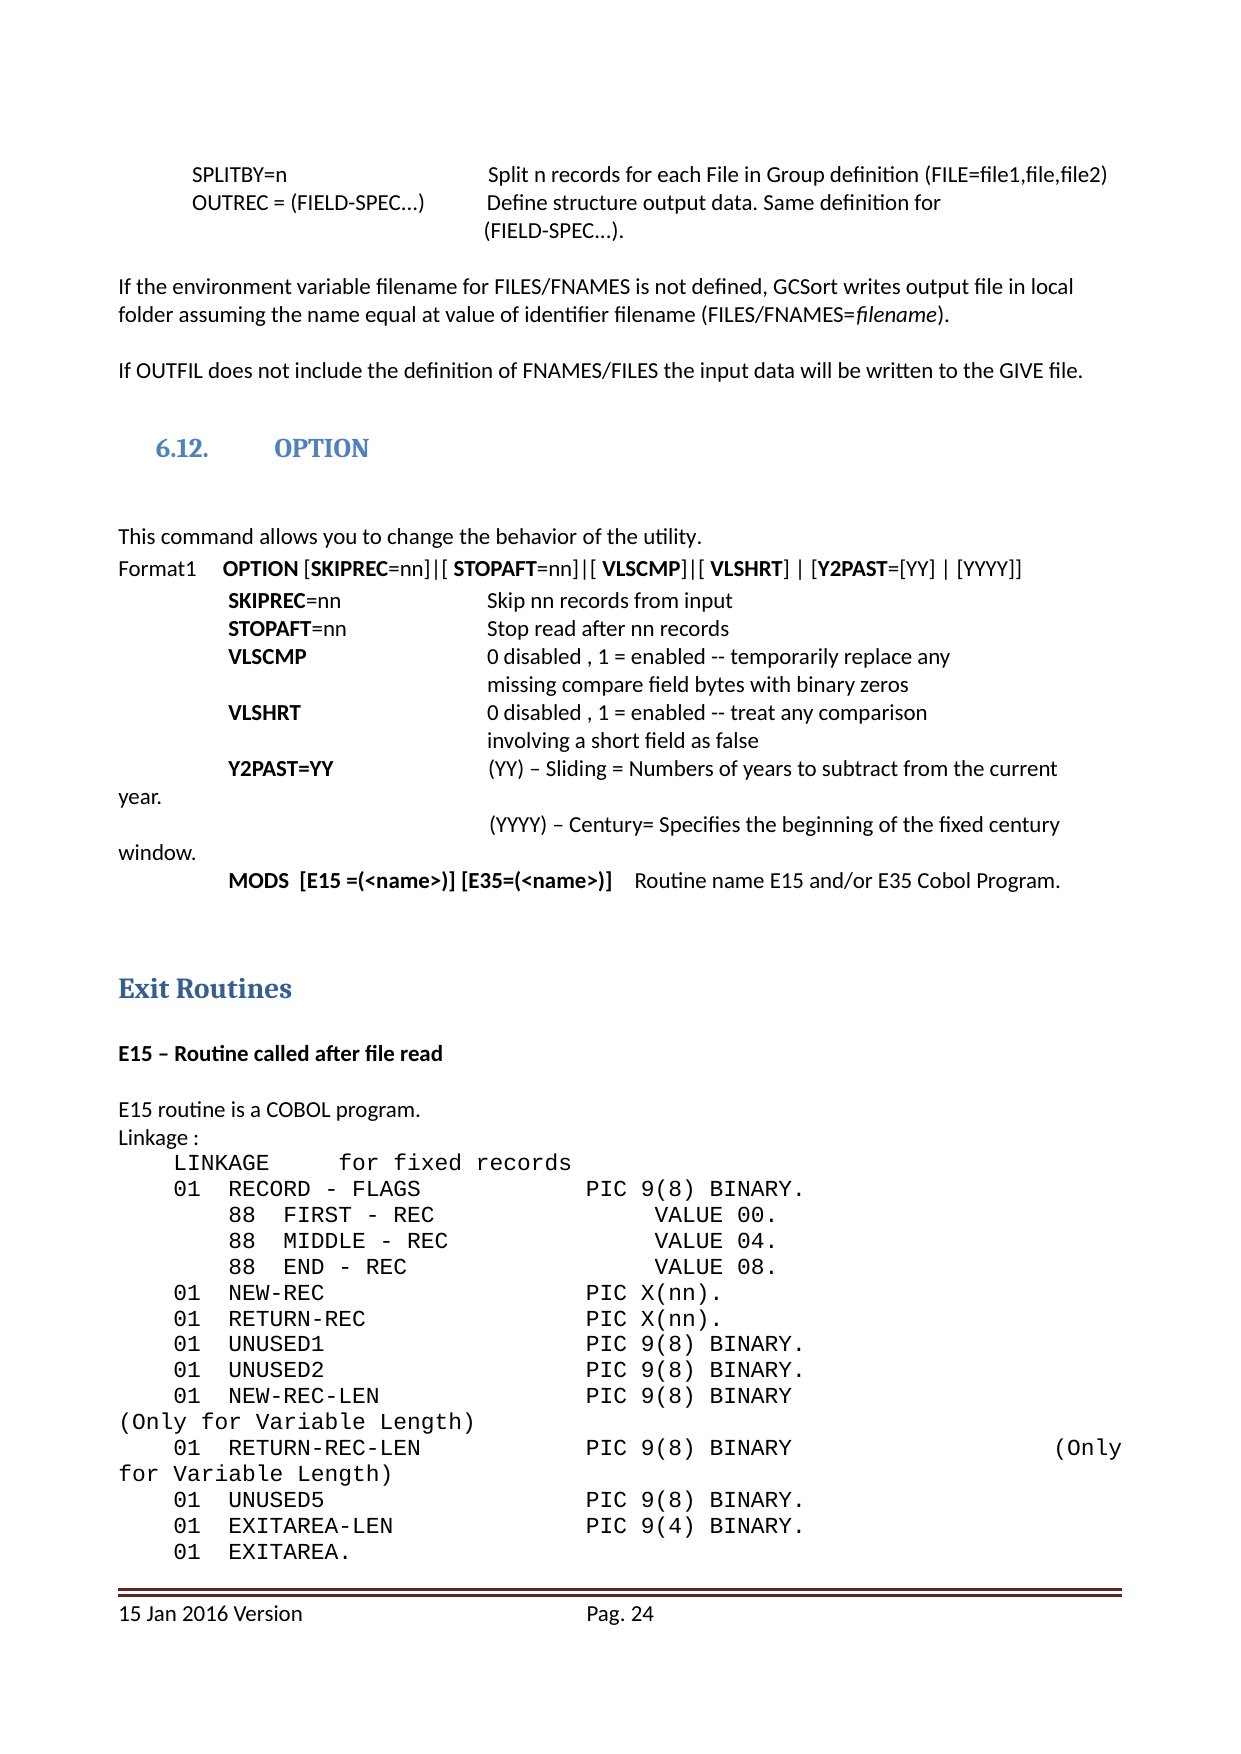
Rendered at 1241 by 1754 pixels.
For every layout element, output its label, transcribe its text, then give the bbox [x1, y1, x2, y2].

text MODS [E15 =(<name>)] [E35=(<name>)] Routine name E15 and/or E35 Cobol Program. [118, 867, 1122, 894]
text 01 RECORD - FLAGS PIC 9(8) BINARY. [118, 1177, 1122, 1203]
text involving a short field as false [118, 726, 1122, 754]
text If the environment variable filename for FILES/FNAMES is not defined, GCSort writes output file in local folder assuming the name equal at value of identifier filename (FILES/FNAMES=filename). [118, 272, 1122, 328]
text (YYYY) – Century= Specifies the beginning of the fixed century window. [118, 811, 1122, 867]
text 88 FIRST - REC VALUE 00. [118, 1203, 1122, 1229]
text 01 UNUSED2 PIC 9(8) BINARY. [118, 1359, 1122, 1385]
text E15 routine is a COBOL program. [118, 1095, 1122, 1123]
text LINKAGE for fixed records [118, 1151, 1122, 1177]
text 01 UNUSED1 PIC 9(8) BINARY. [118, 1333, 1122, 1359]
text 01 RETURN-REC PIC X(nn). [118, 1307, 1122, 1333]
text SPLITBY=n Split n records for each File in Group definition (FILE=file1,file,file2) OUTREC = (FIELD-SPEC...) Define structure output data. Same definition for (FIELD-SPEC...). [118, 160, 1122, 244]
text E15 – Routine called after file read [118, 1039, 1122, 1067]
text 01 NEW-REC PIC X(nn). [118, 1281, 1122, 1307]
subtitle Exit Routines [118, 973, 1122, 1006]
text 01 EXITAREA-LEN PIC 9(4) BINARY. [118, 1514, 1122, 1540]
text This command allows you to change the behavior of the utility. [118, 522, 1122, 550]
text missing compare field bytes with binary zeros [118, 670, 1122, 698]
list OPTION [156, 433, 1122, 464]
text SKIPREC=nn Skip nn records from input STOPAFT=nn Stop read after nn records VLSCMP 0 disabled , 1 = enabled -- temporarily replace any [118, 586, 1122, 670]
text VLSHRT 0 disabled , 1 = enabled -- treat any comparison [118, 698, 1122, 726]
text 01 EXITAREA. [118, 1540, 1122, 1566]
text Y2PAST=YY (YY) – Sliding = Numbers of years to subtract from the current year. [118, 754, 1122, 811]
text 01 UNUSED5 PIC 9(8) BINARY. [118, 1488, 1122, 1514]
text Linkage : [118, 1123, 1122, 1151]
text 88 MIDDLE - REC VALUE 04. [118, 1229, 1122, 1255]
text 88 END - REC VALUE 08. [118, 1255, 1122, 1281]
text Format1 OPTION [SKIPREC=nn]|[ STOPAFT=nn]|[ VLSCMP]|[ VLSHRT] | [Y2PAST=[YY] | [YYYY]] [118, 554, 1122, 582]
text 01 RETURN-REC-LEN PIC 9(8) BINARY (Only for Variable Length) [118, 1437, 1122, 1488]
text 01 NEW-REC-LEN PIC 9(8) BINARY (Only for Variable Length) [118, 1385, 1122, 1437]
text If OUTFIL does not include the definition of FNAMES/FILES the input data will be written to the GIVE file. [118, 356, 1122, 384]
